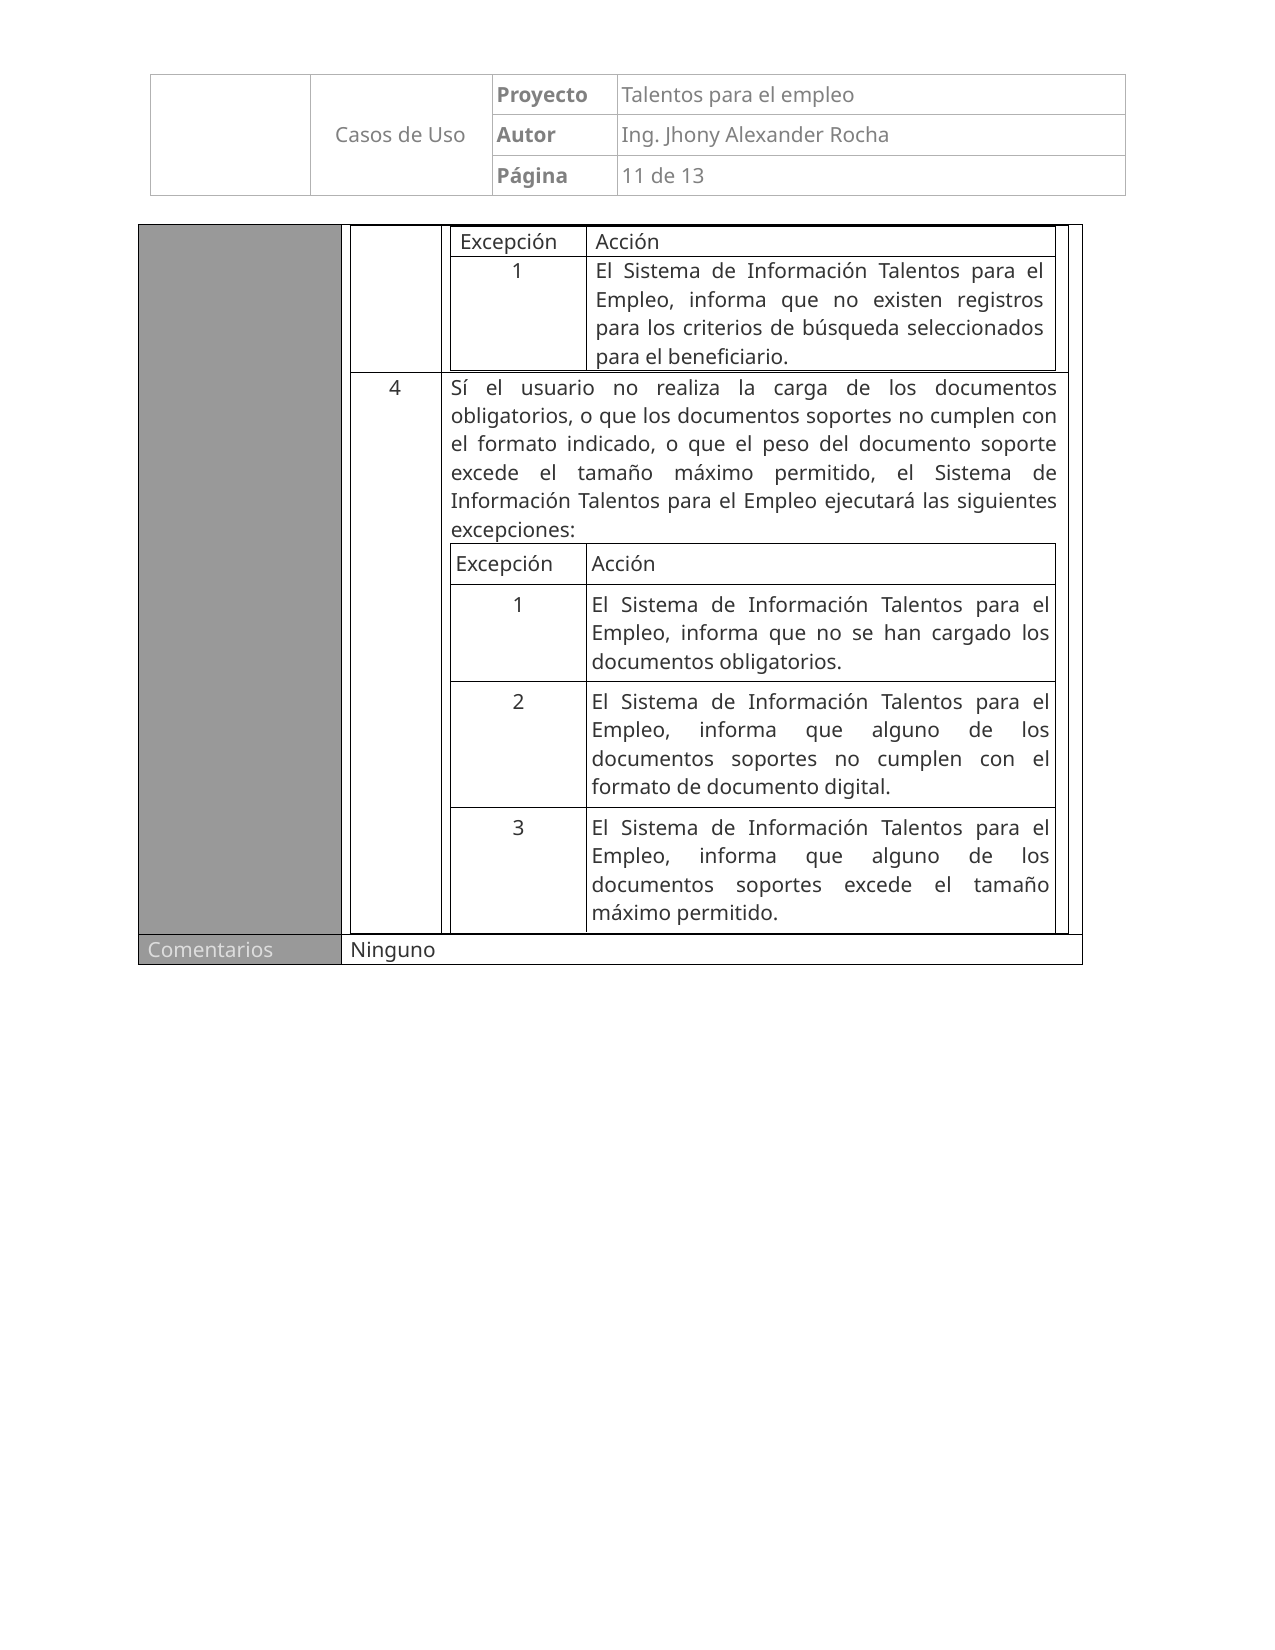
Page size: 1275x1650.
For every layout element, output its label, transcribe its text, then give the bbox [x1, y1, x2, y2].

table_cell [351, 226, 441, 372]
table_cell Comentarios [139, 935, 147, 964]
table_cell Sí el usuario no realiza la carga de los documentos obligatorios, o que los documentos soportes no cumplen con el formato indicado, o que el peso del documento soporte excede el tamaño máximo permitido, el Sistema de Información Talentos para el Empleo ejecutará las siguientes excepciones: [442, 373, 1068, 933]
table_cell [442, 226, 1068, 372]
table_cell [1069, 225, 1082, 934]
table_cell El Sistema de Información Talentos para el Empleo, informa que alguno de los documentos soportes excede el tamaño máximo permitido. [587, 808, 1055, 932]
table_header Acción [587, 227, 1055, 256]
table_cell 4 [351, 373, 441, 933]
table_header Excepción [451, 227, 586, 256]
table_cell 3 [451, 808, 586, 932]
table_cell El Sistema de Información Talentos para el Empleo, informa que no existen registros para los criterios de búsqueda seleccionados para el beneficiario. [587, 257, 1055, 370]
table_cell Comentarios [330, 935, 341, 964]
table_header Excepción [451, 544, 586, 584]
table_cell Ninguno [342, 935, 1082, 964]
table_cell 1 [451, 257, 586, 370]
table_cell 2 [451, 682, 586, 807]
table_cell El Sistema de Información Talentos para el Empleo, informa que no se han cargado los documentos obligatorios. [587, 585, 1055, 681]
table_header Acción [587, 544, 1055, 584]
table_cell [139, 225, 341, 934]
table_cell El Sistema de Información Talentos para el Empleo, informa que alguno de los documentos soportes no cumplen con el formato de documento digital. [587, 682, 1055, 807]
table_cell [342, 225, 350, 934]
table_cell 1 [451, 585, 586, 681]
